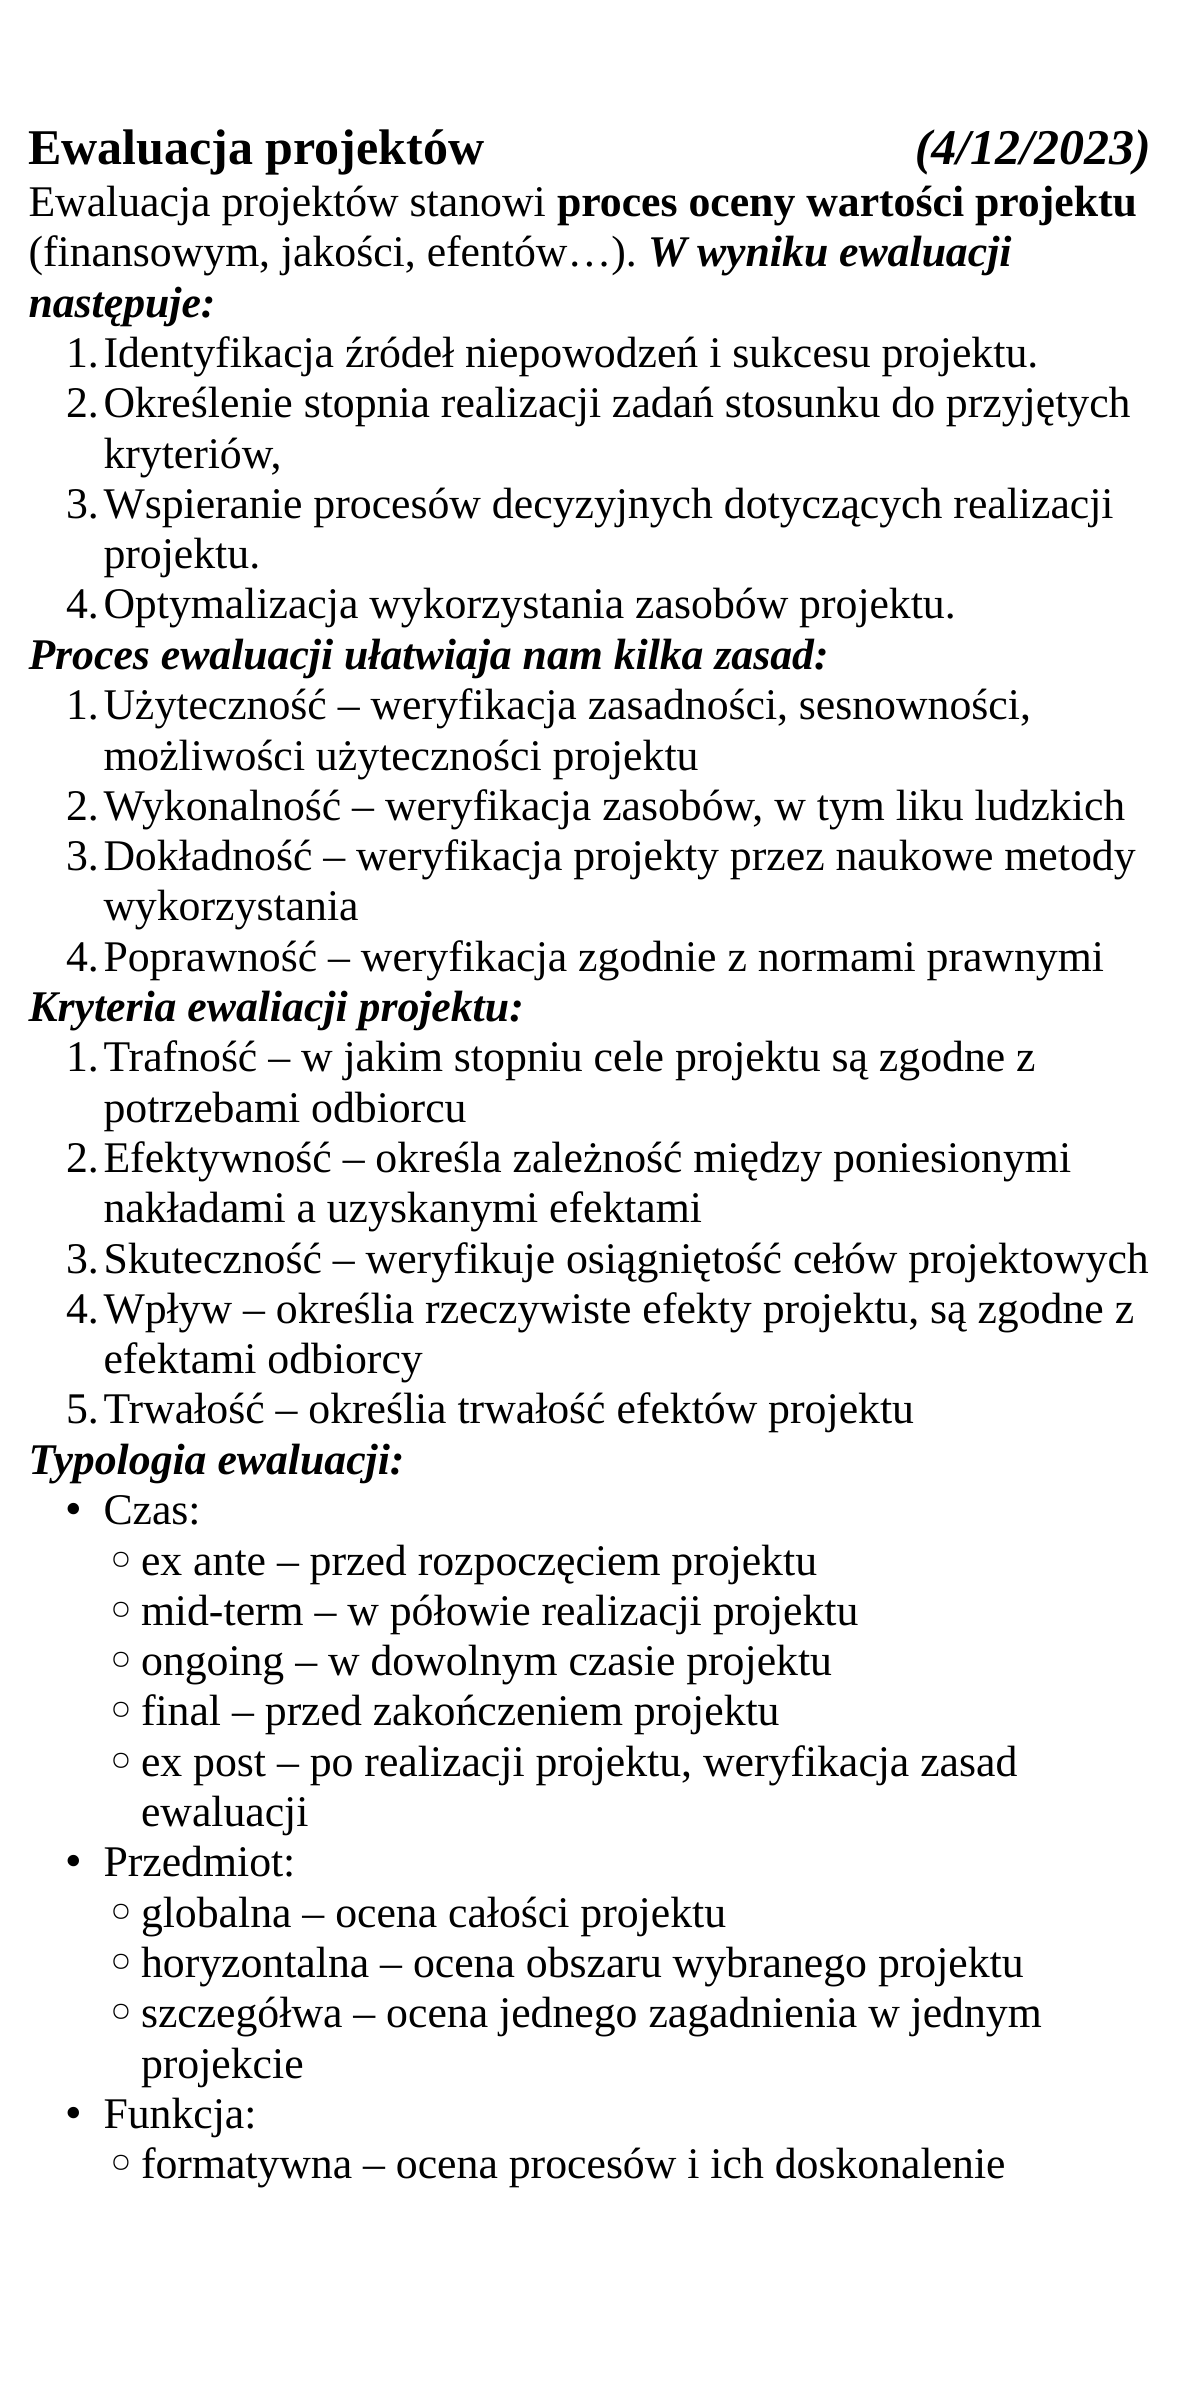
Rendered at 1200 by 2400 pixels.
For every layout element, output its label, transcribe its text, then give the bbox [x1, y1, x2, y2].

list final – przed zakończeniem projektu [103, 1685, 1175, 1735]
list Określenie stopnia realizacji zadań stosunku do przyjętych kryteriów, [66, 377, 1175, 477]
list Dokładność – weryfikacja projekty przez naukowe metody wykorzystania [66, 830, 1175, 930]
list Optymalizacja wykorzystania zasobów projektu. [66, 578, 1175, 628]
list ex ante – przed rozpoczęciem projektu [103, 1534, 1175, 1584]
list Wspieranie procesów decyzyjnych dotyczących realizacji projektu. [66, 477, 1175, 578]
text Typologia ewaluacji: [28, 1433, 1175, 1484]
list Skuteczność – weryfikuje osiągniętość cełów projektowych [66, 1232, 1175, 1282]
list Identyfikacja źródeł niepowodzeń i sukcesu projektu. [66, 327, 1175, 377]
list Trwałość – określia trwałość efektów projektu [66, 1383, 1175, 1433]
text Proces ewaluacji ułatwiaja nam kilka zasad: [28, 628, 1175, 679]
list Poprawność – weryfikacja zgodnie z normami prawnymi [66, 930, 1175, 981]
list Przedmiot: [66, 1836, 1175, 1886]
text Ewaluacja projektów (4/12/2023) [28, 118, 1175, 176]
list Funkcja: [66, 2087, 1175, 2138]
list Efektywność – określa zależność między poniesionymi nakładami a uzyskanymi efektami [66, 1132, 1175, 1232]
text Ewaluacja projektów stanowi proces oceny wartości projektu (finansowym, jakości, efentów…). W wyniku ewaluacji następuje: [28, 176, 1175, 327]
list Czas: [66, 1484, 1175, 1534]
list formatywna – ocena procesów i ich doskonalenie [103, 2138, 1175, 2188]
list horyzontalna – ocena obszaru wybranego projektu [103, 1937, 1175, 1987]
list Wpływ – określia rzeczywiste efekty projektu, są zgodne z efektami odbiorcy [66, 1282, 1175, 1383]
list mid-term – w półowie realizacji projektu [103, 1584, 1175, 1635]
list Wykonalność – weryfikacja zasobów, w tym liku ludzkich [66, 779, 1175, 830]
list szczegółwa – ocena jednego zagadnienia w jednym projekcie [103, 1987, 1175, 2087]
list globalna – ocena całości projektu [103, 1886, 1175, 1937]
list ex post – po realizacji projektu, weryfikacja zasad ewaluacji [103, 1735, 1175, 1836]
list ongoing – w dowolnym czasie projektu [103, 1635, 1175, 1685]
list Użyteczność – weryfikacja zasadności, sesnowności, możliwości użyteczności projektu [66, 679, 1175, 779]
list Trafność – w jakim stopniu cele projektu są zgodne z potrzebami odbiorcu [66, 1031, 1175, 1132]
text Kryteria ewaliacji projektu: [28, 981, 1175, 1031]
